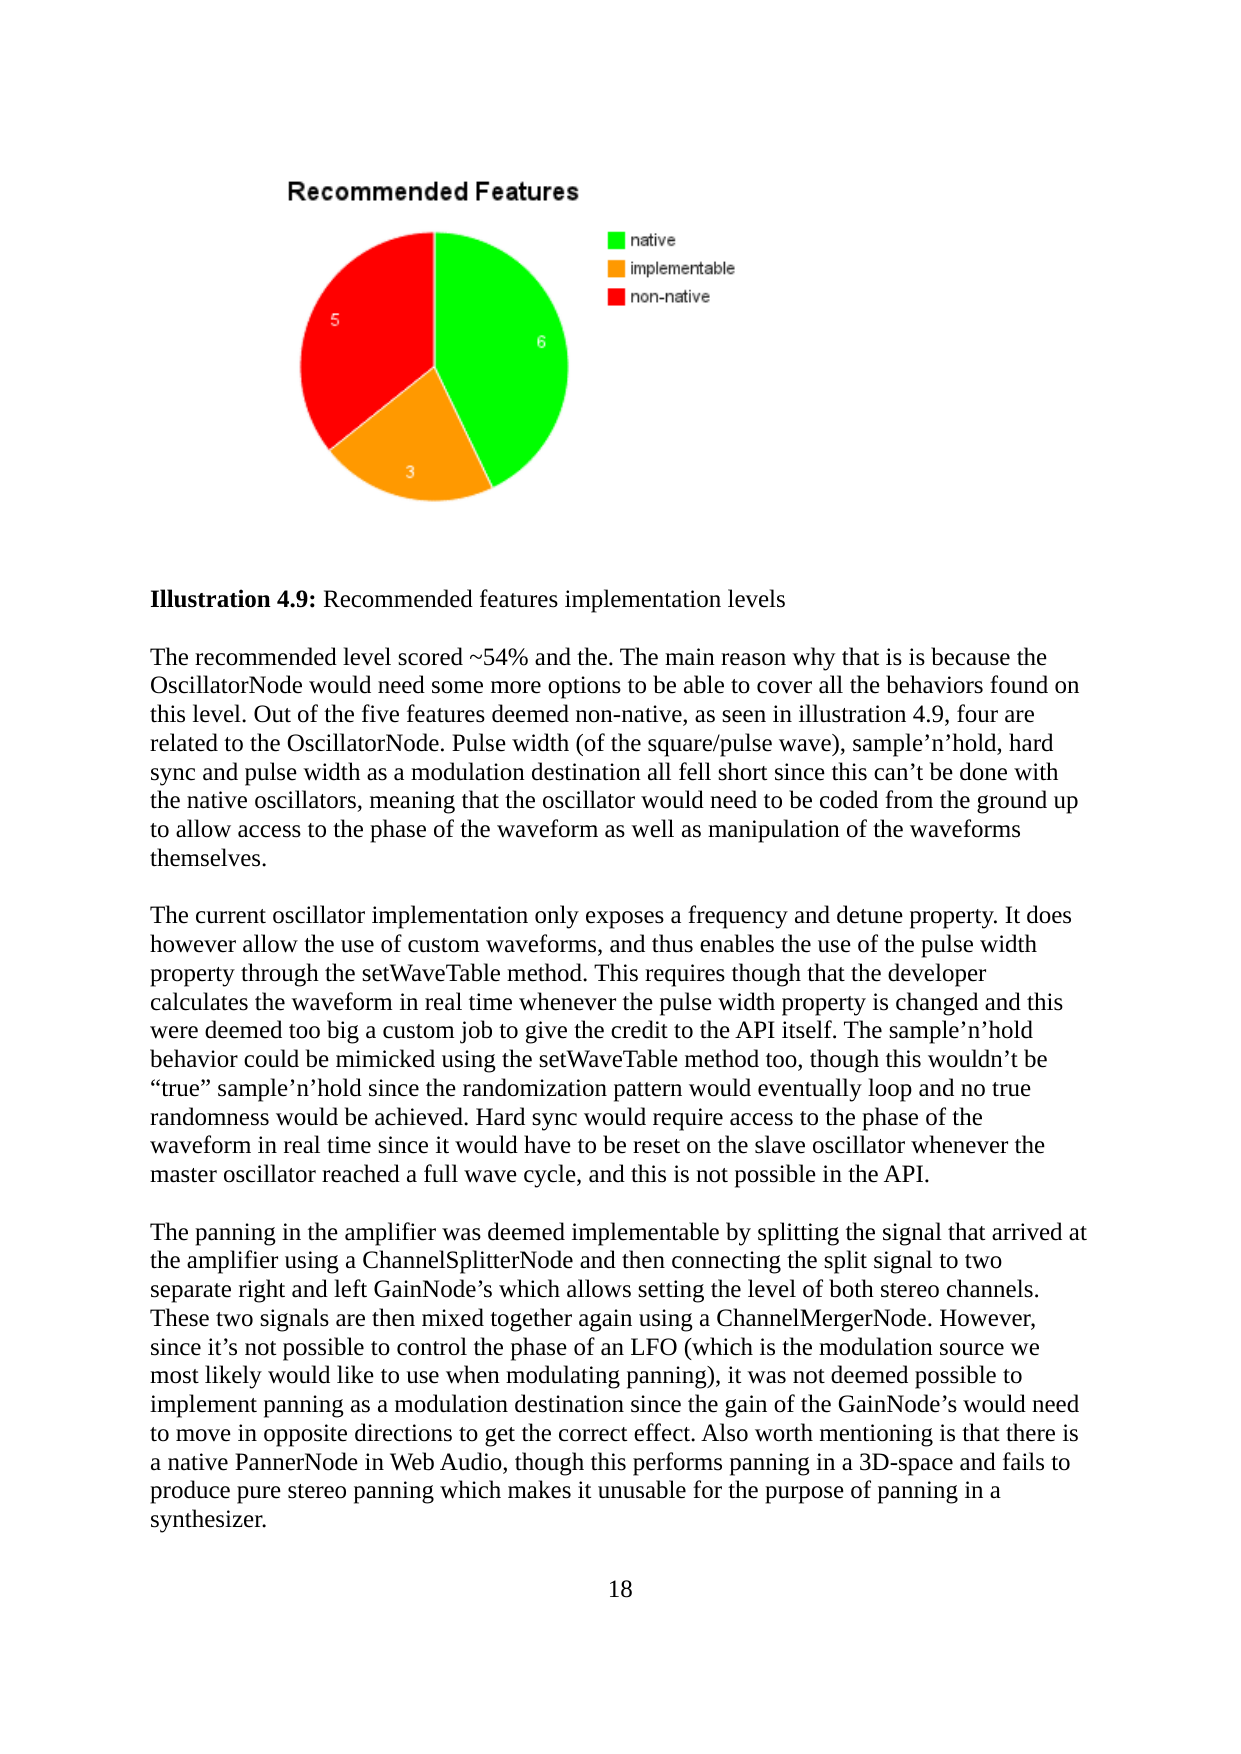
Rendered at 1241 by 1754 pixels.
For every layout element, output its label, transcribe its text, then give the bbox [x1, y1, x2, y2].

text The recommended level scored ~54% and the. The main reason why that is is because the OscillatorNode would need some more options to be able to cover all the behaviors found on this level. Out of the five features deemed non-native, as seen in illustration 4.9, four are related to the OscillatorNode. Pulse width (of the square/pulse wave), sample’n’hold, hard sync and pulse width as a modulation destination all fell short since this can’t be done with the native oscillators, meaning that the oscillator would need to be coded from the ground up to allow access to the phase of the waveform as well as manipulation of the waveforms themselves. [150, 642, 1090, 872]
text Illustration 4.9: Recommended features implementation levels [150, 584, 1090, 613]
text The panning in the amplifier was deemed implementable by splitting the signal that arrived at the amplifier using a ChannelSplitterNode and then connecting the split signal to two separate right and left GainNode’s which allows setting the level of both stereo channels. These two signals are then mixed together again using a ChannelMergerNode. However, since it’s not possible to control the phase of an LFO (which is the modulation source we most likely would like to use when modulating panning), it was not deemed possible to implement panning as a modulation destination since the gain of the GainNode’s would need to move in opposite directions to get the correct effect. Also worth mentioning is that there is a native PannerNode in Web Audio, though this performs panning in a 3D-space and fails to produce pure stereo panning which makes it unusable for the purpose of panning in a synthesizer. [150, 1217, 1090, 1533]
picture [150, 150, 899, 585]
text The current oscillator implementation only exposes a frequency and detune property. It does however allow the use of custom waveforms, and thus enables the use of the pulse width property through the setWaveTable method. This requires though that the developer calculates the waveform in real time whenever the pulse width property is changed and this were deemed too big a custom job to give the credit to the API itself. The sample’n’hold behavior could be mimicked using the setWaveTable method too, though this wouldn’t be “true” sample’n’hold since the randomization pattern would eventually loop and no true randomness would be achieved. Hard sync would require access to the phase of the waveform in real time since it would have to be reset on the slave oscillator whenever the master oscillator reached a full wave cycle, and this is not possible in the API. [150, 901, 1090, 1188]
